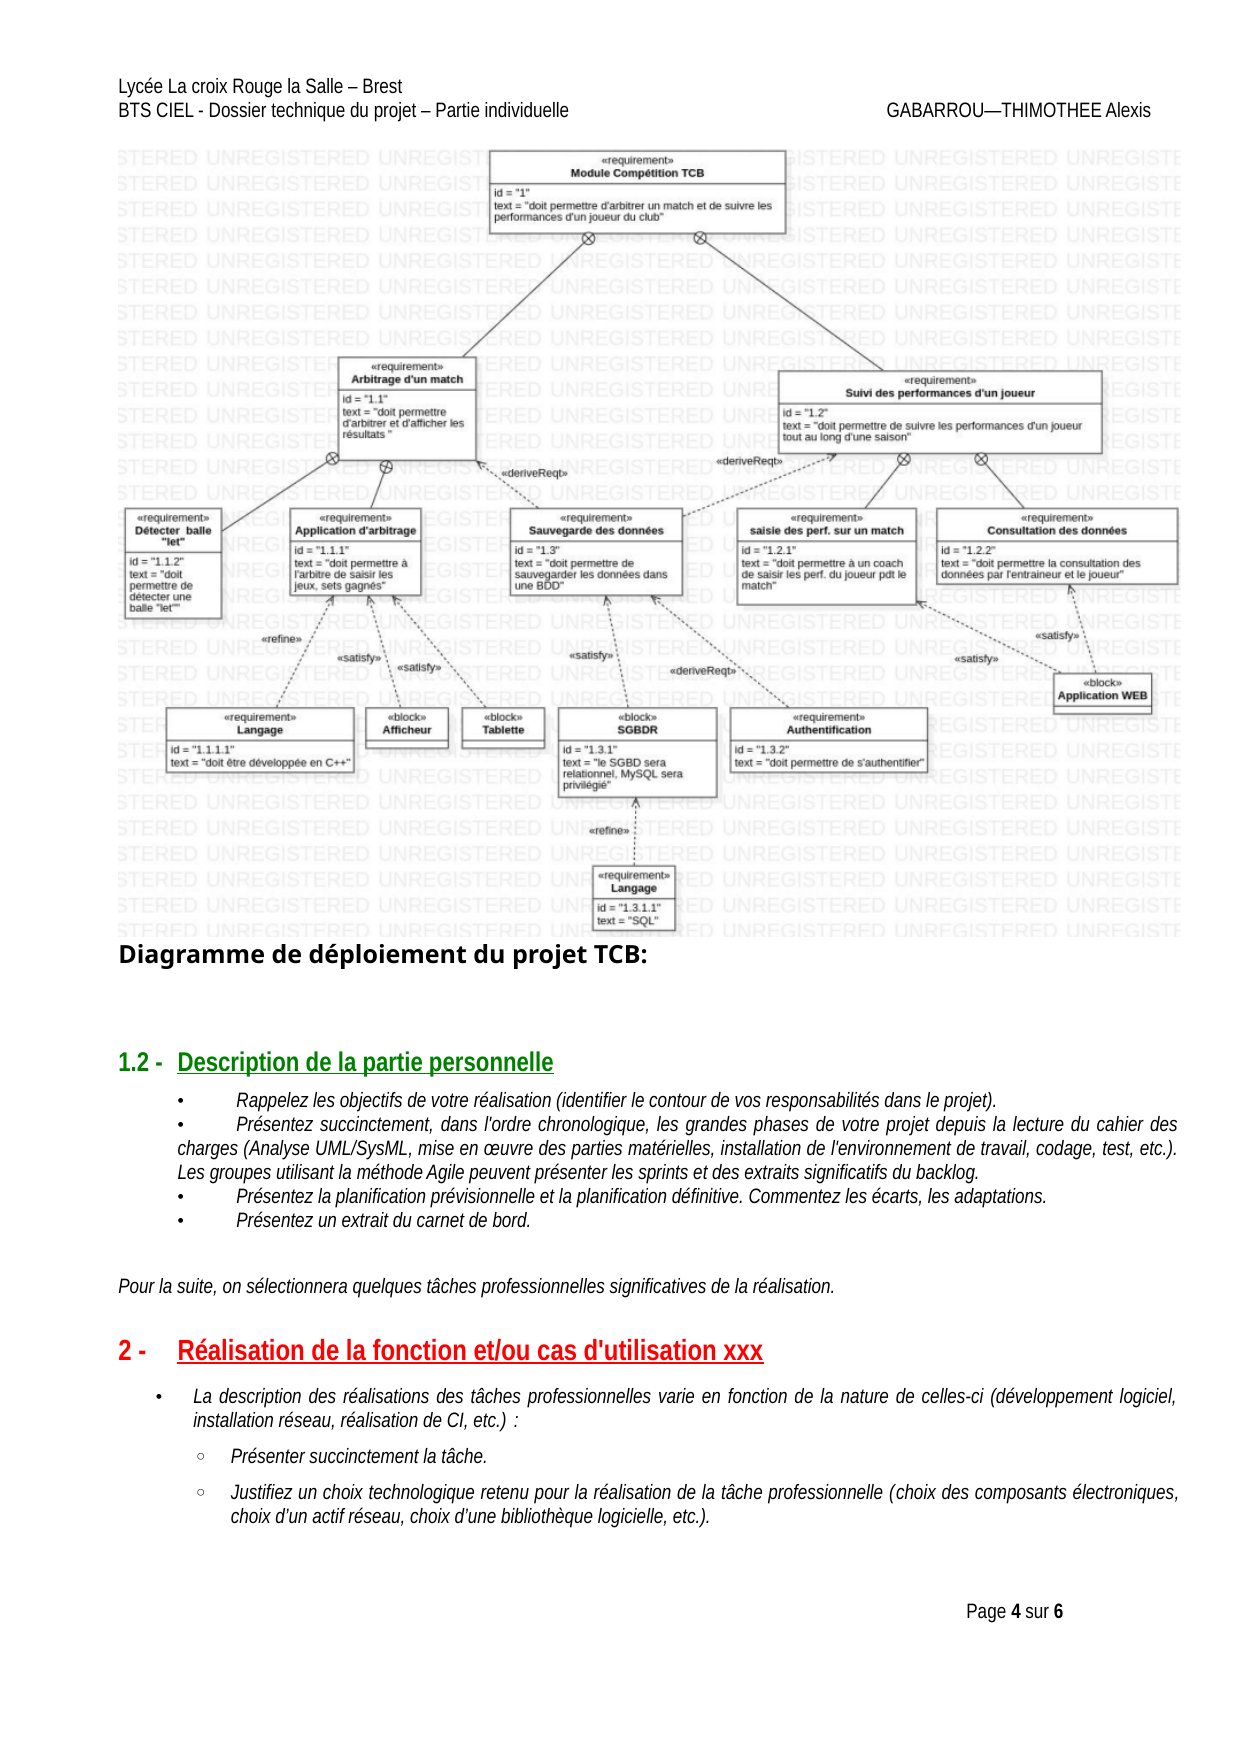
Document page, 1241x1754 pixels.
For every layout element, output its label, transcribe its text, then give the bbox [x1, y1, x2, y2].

subtitle Réalisation de la fonction et/ou cas d'utilisation xxx [118, 1333, 1181, 1367]
list Justifiez un choix technologique retenu pour la réalisation de la tâche professionnelle (choix des composants électroniques, choix d’un actif réseau, choix d’une bibliothèque logicielle, etc.). [193, 1480, 1181, 1528]
text Pour la suite, on sélectionnera quelques tâches professionnelles significatives de la réalisation. [118, 1274, 1181, 1298]
list Présenter succinctement la tâche. [193, 1444, 1181, 1468]
list Présentez succinctement, dans l'ordre chronologique, les grandes phases de votre projet depuis la lecture du cahier des charges (Analyse UML/SysML, mise en œuvre des parties matérielles, installation de l'environnement de travail, codage, test, etc.). Les groupes utilisant la méthode Agile peuvent présenter les sprints et des extraits significatifs du backlog. [177, 1112, 1181, 1184]
list La description des réalisations des tâches professionnelles varie en fonction de la nature de celles-ci (développement logiciel, installation réseau, réalisation de CI, etc.) : [156, 1384, 1181, 1432]
subtitle Description de la partie personnelle [118, 1046, 1181, 1077]
text Diagramme de déploiement du projet TCB: [118, 937, 1181, 1028]
list Présentez la planification prévisionnelle et la planification définitive. Commentez les écarts, les adaptations. [177, 1184, 1181, 1208]
list Rappelez les objectifs de votre réalisation (identifier le contour de vos responsabilités dans le projet). [177, 1088, 1181, 1112]
list Présentez un extrait du carnet de bord. [177, 1208, 1181, 1232]
